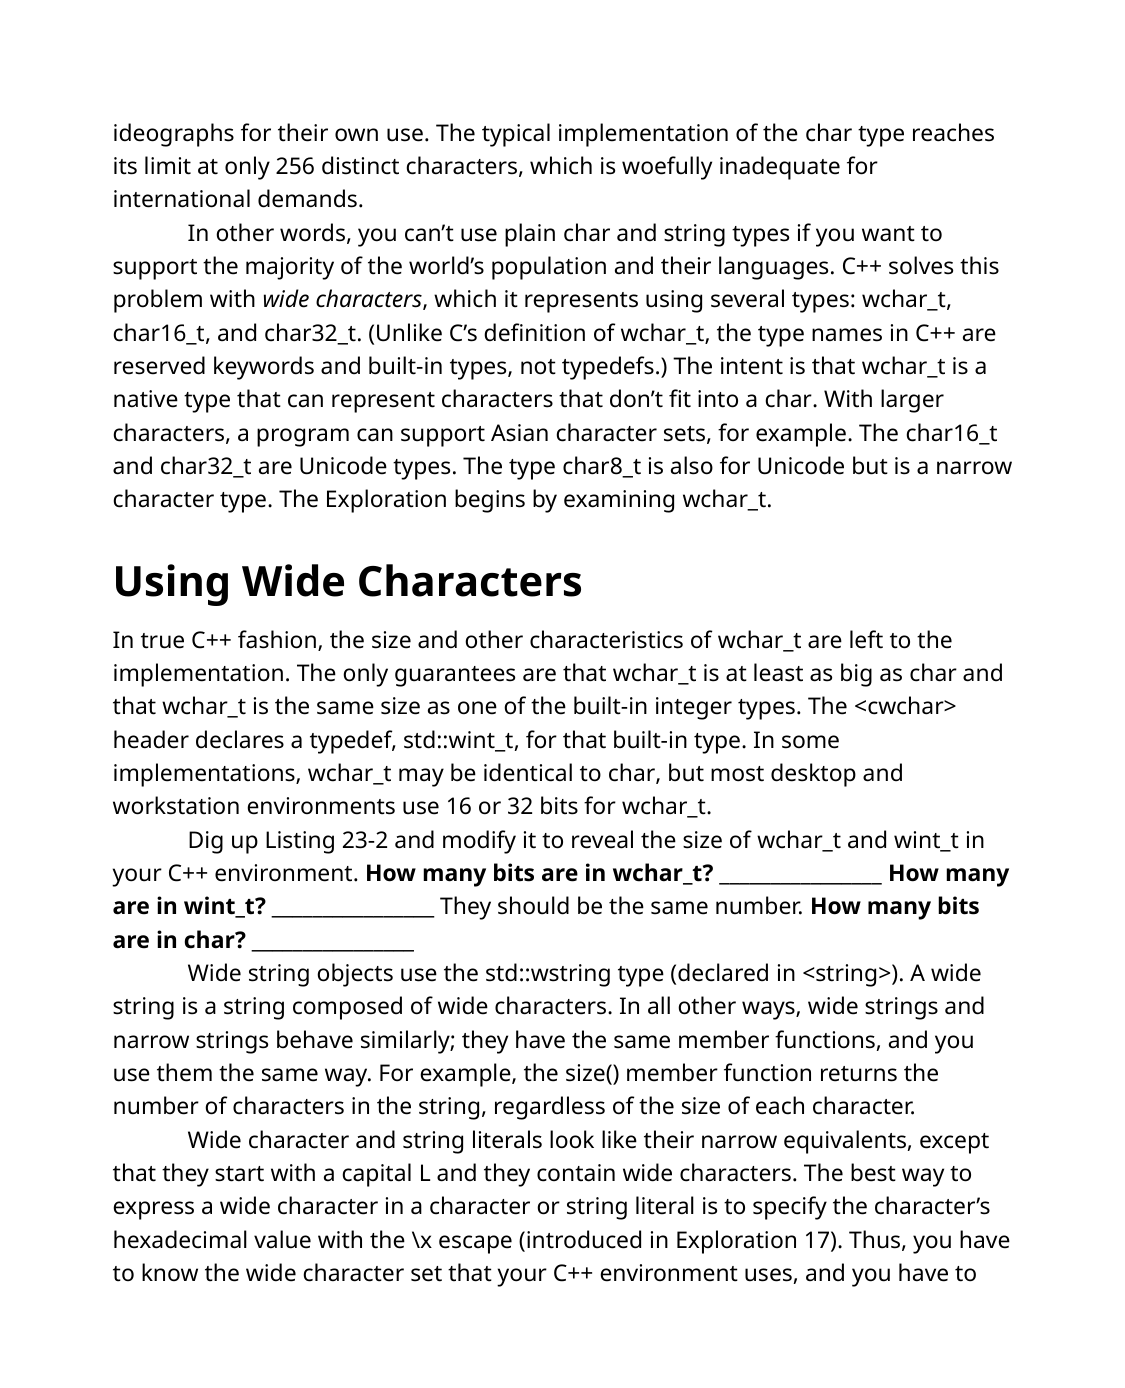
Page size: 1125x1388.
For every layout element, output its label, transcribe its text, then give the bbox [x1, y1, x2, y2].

text Dig up Listing 23-2 and modify it to reveal the size of wchar_t and wint_t in your C++ environment. How many bits are in wchar_t? ________________ How many are in wint_t? ________________ They should be the same number. How many bits are in char? ________________ [112, 821, 1012, 955]
text In other words, you can’t use plain char and string types if you want to support the majority of the world’s population and their languages. C++ solves this problem with wide characters, which it represents using several types: wchar_t, char16_t, and char32_t. (Unlike C’s definition of wchar_t, the type names in C++ are reserved keywords and built-in types, not typedefs.) The intent is that wchar_t is a native type that can represent characters that don’t fit into a char. With larger characters, a program can support Asian character sets, for example. The char16_t and char32_t are Unicode types. The type char8_t is also for Unicode but is a narrow character type. The Exploration begins by examining wchar_t. [112, 215, 1012, 515]
subtitle Using Wide Characters [112, 552, 1012, 609]
text Wide string objects use the std::wstring type (declared in <string>). A wide string is a string composed of wide characters. In all other ways, wide strings and narrow strings behave similarly; they have the same member functions, and you use them the same way. For example, the size() member function returns the number of characters in the string, regardless of the size of each character. [112, 955, 1012, 1121]
text In true C++ fashion, the size and other characteristics of wchar_t are left to the implementation. The only guarantees are that wchar_t is at least as big as char and that wchar_t is the same size as one of the built-in integer types. The <cwchar> header declares a typedef, std::wint_t, for that built-in type. In some implementations, wchar_t may be identical to char, but most desktop and workstation environments use 16 or 32 bits for wchar_t. [112, 621, 1012, 821]
text ideographs for their own use. The typical implementation of the char type reaches its limit at only 256 distinct characters, which is woefully inadequate for international demands. [112, 115, 1012, 215]
text Wide character and string literals look like their narrow equivalents, except that they start with a capital L and they contain wide characters. The best way to express a wide character in a character or string literal is to specify the character’s hexadecimal value with the \x escape (introduced in Exploration 17). Thus, you have to know the wide character set that your C++ environment uses, and you have to [112, 1121, 1012, 1288]
